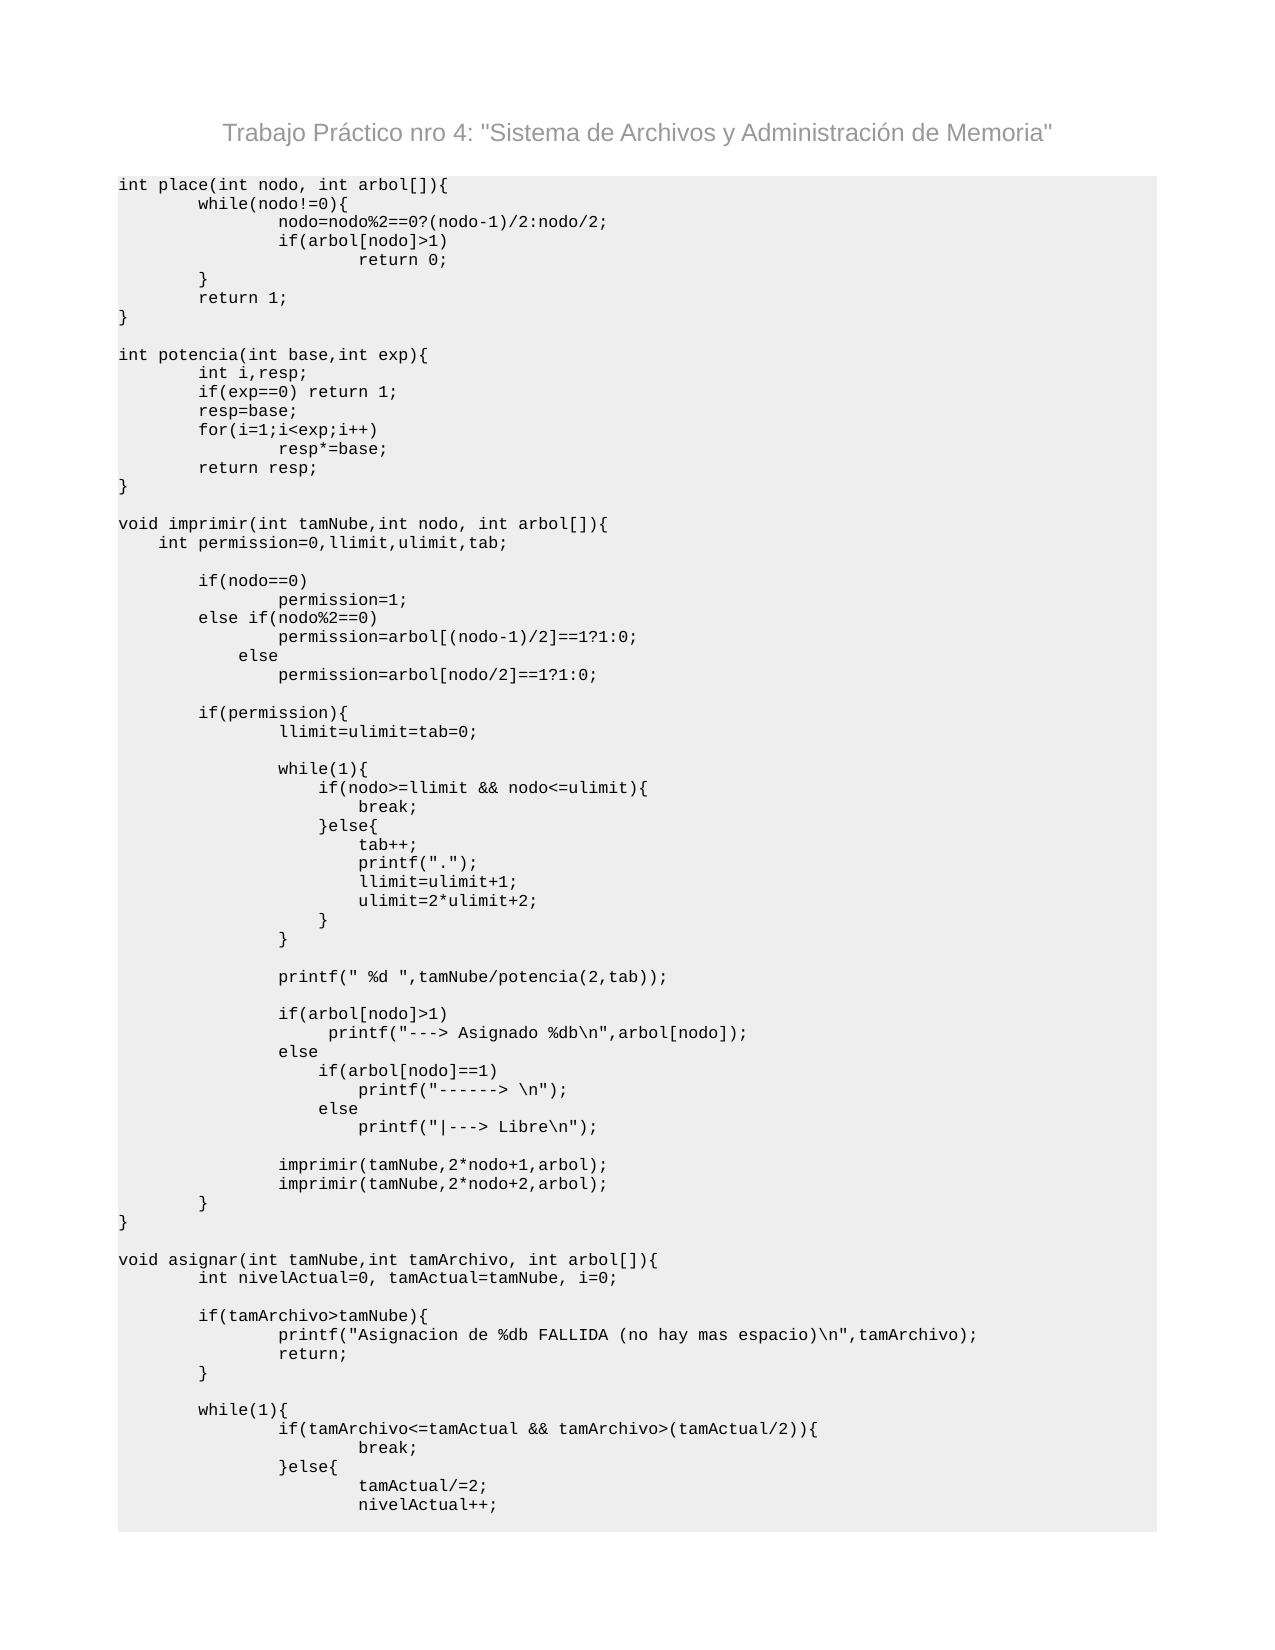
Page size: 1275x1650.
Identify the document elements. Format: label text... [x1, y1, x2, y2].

text llimit=ulimit+1; [118, 874, 1157, 893]
text llimit=ulimit=tab=0; [118, 723, 1157, 742]
text int i,resp; [118, 365, 1157, 384]
text if(permission){ [118, 704, 1157, 723]
text while(1){ [118, 761, 1157, 780]
text else [118, 1100, 1157, 1119]
text for(i=1;i<exp;i++) [118, 421, 1157, 440]
text if(arbol[nodo]==1) [118, 1062, 1157, 1081]
text tab++; [118, 836, 1157, 855]
text else [118, 1044, 1157, 1062]
text if(nodo>=llimit && nodo<=ulimit){ [118, 780, 1157, 798]
text permission=arbol[(nodo-1)/2]==1?1:0; [118, 629, 1157, 648]
text printf(" %d ",tamNube/potencia(2,tab)); [118, 968, 1157, 987]
text int nivelActual=0, tamActual=tamNube, i=0; [118, 1270, 1157, 1289]
text while(1){ [118, 1402, 1157, 1421]
text if(arbol[nodo]>1) [118, 233, 1157, 252]
text if(tamArchivo<=tamActual && tamArchivo>(tamActual/2)){ [118, 1421, 1157, 1439]
text printf("Asignacion de %db FALLIDA (no hay mas espacio)\n",tamArchivo); [118, 1326, 1157, 1345]
text } [118, 931, 1157, 949]
text } [118, 1194, 1157, 1213]
text tamActual/=2; [118, 1477, 1157, 1496]
text break; [118, 1439, 1157, 1458]
text int potencia(int base,int exp){ [118, 346, 1157, 365]
text } [118, 308, 1157, 327]
text int place(int nodo, int arbol[]){ [118, 176, 1157, 195]
text break; [118, 798, 1157, 817]
text return resp; [118, 459, 1157, 478]
text permission=1; [118, 591, 1157, 610]
text resp=base; [118, 403, 1157, 421]
text void asignar(int tamNube,int tamArchivo, int arbol[]){ [118, 1251, 1157, 1270]
text printf("."); [118, 855, 1157, 874]
text if(nodo==0) [118, 572, 1157, 591]
text else [118, 648, 1157, 667]
text nivelActual++; [118, 1496, 1157, 1515]
text } [118, 912, 1157, 931]
text printf("------> \n"); [118, 1081, 1157, 1100]
text }else{ [118, 817, 1157, 836]
text ulimit=2*ulimit+2; [118, 893, 1157, 912]
text } [118, 1213, 1157, 1232]
text if(exp==0) return 1; [118, 384, 1157, 403]
text if(tamArchivo>tamNube){ [118, 1308, 1157, 1326]
text }else{ [118, 1458, 1157, 1477]
text nodo=nodo%2==0?(nodo-1)/2:nodo/2; [118, 214, 1157, 233]
text printf("---> Asignado %db\n",arbol[nodo]); [118, 1025, 1157, 1044]
text while(nodo!=0){ [118, 195, 1157, 214]
text return 0; [118, 252, 1157, 271]
text else if(nodo%2==0) [118, 610, 1157, 629]
text imprimir(tamNube,2*nodo+1,arbol); [118, 1157, 1157, 1176]
text if(arbol[nodo]>1) [118, 1006, 1157, 1025]
text printf("|---> Libre\n"); [118, 1119, 1157, 1138]
text } [118, 478, 1157, 497]
text resp*=base; [118, 440, 1157, 459]
text int permission=0,llimit,ulimit,tab; [118, 534, 1157, 553]
text } [118, 1364, 1157, 1383]
text permission=arbol[nodo/2]==1?1:0; [118, 667, 1157, 685]
text return; [118, 1345, 1157, 1364]
text void imprimir(int tamNube,int nodo, int arbol[]){ [118, 516, 1157, 534]
text } [118, 271, 1157, 289]
text imprimir(tamNube,2*nodo+2,arbol); [118, 1176, 1157, 1194]
text return 1; [118, 289, 1157, 308]
